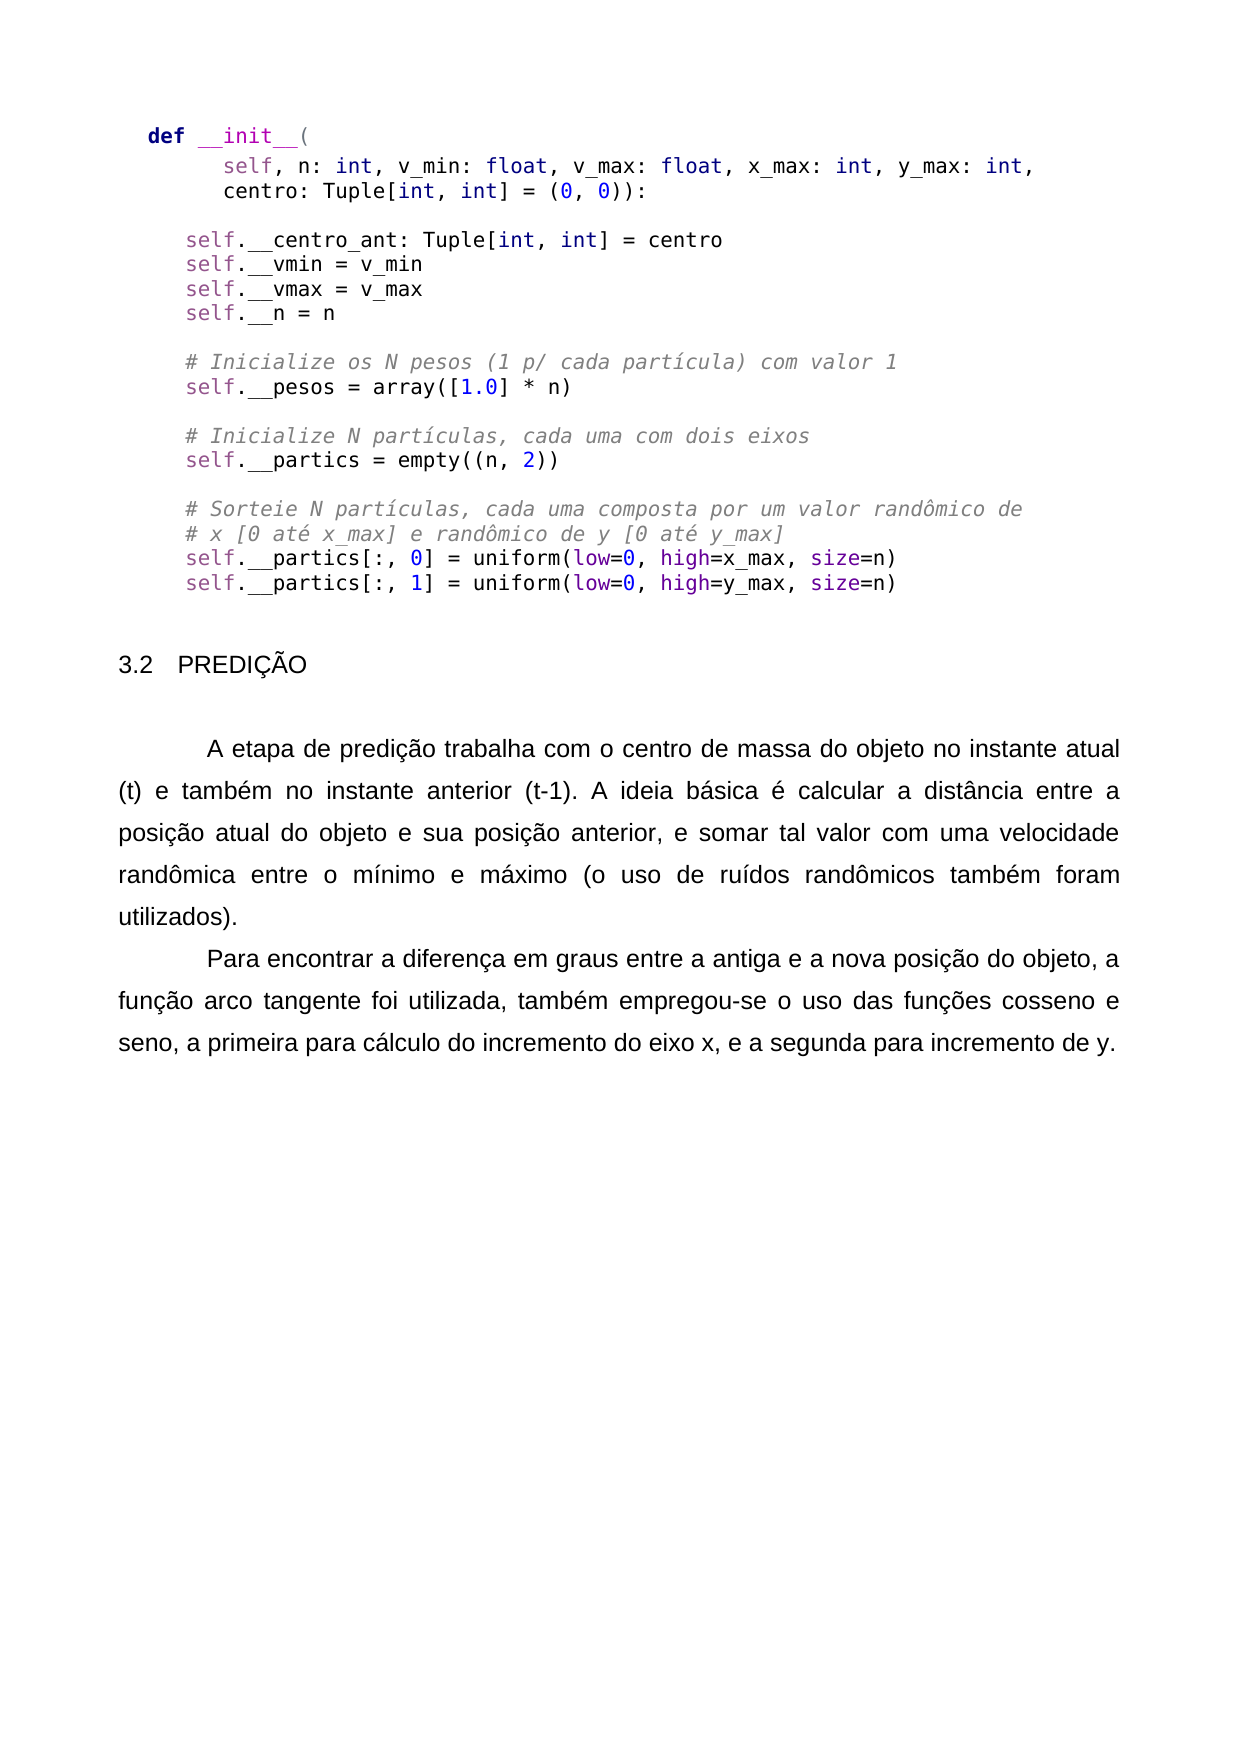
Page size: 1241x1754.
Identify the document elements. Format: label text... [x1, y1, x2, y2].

subtitle PREDIÇÃO [118, 651, 1122, 679]
text self.__pesos = array([1.0] * n) [148, 375, 1093, 399]
text centro: Tuple[int, int] = (0, 0)): [148, 179, 1093, 203]
text self.__partics[:, 1] = uniform(low=0, high=y_max, size=n) [148, 571, 1093, 595]
text # Inicialize N partículas, cada uma com dois eixos [148, 424, 1093, 448]
text # x [0 até x_max] e randômico de y [0 até y_max] [148, 522, 1093, 546]
text self.__vmax = v_max [148, 277, 1093, 301]
text Para encontrar a diferença em graus entre a antiga e a nova posição do objeto, a função arco tangente foi utilizada, também empregou-se o uso das funções cosseno e seno, a primeira para cálculo do incremento do eixo x, e a segunda para incremento de y. [118, 945, 1122, 1057]
text # Inicialize os N pesos (1 p/ cada partícula) com valor 1 [148, 350, 1093, 375]
text self.__n = n [148, 301, 1093, 326]
text def __init__( [148, 124, 1093, 148]
text self.__partics = empty((n, 2)) [148, 448, 1093, 473]
text self.__centro_ant: Tuple[int, int] = centro [148, 228, 1093, 252]
text # Sorteie N partículas, cada uma composta por um valor randômico de [148, 497, 1093, 522]
text self.__vmin = v_min [148, 252, 1093, 277]
text self, n: int, v_min: float, v_max: float, x_max: int, y_max: int, [148, 154, 1093, 179]
text self.__partics[:, 0] = uniform(low=0, high=x_max, size=n) [148, 546, 1093, 571]
text A etapa de predição trabalha com o centro de massa do objeto no instante atual (t) e também no instante anterior (t-1). A ideia básica é calcular a distância entre a posição atual do objeto e sua posição anterior, e somar tal valor com uma velocidade randômica entre o mínimo e máximo (o uso de ruídos randômicos também foram utilizados). [118, 735, 1122, 931]
